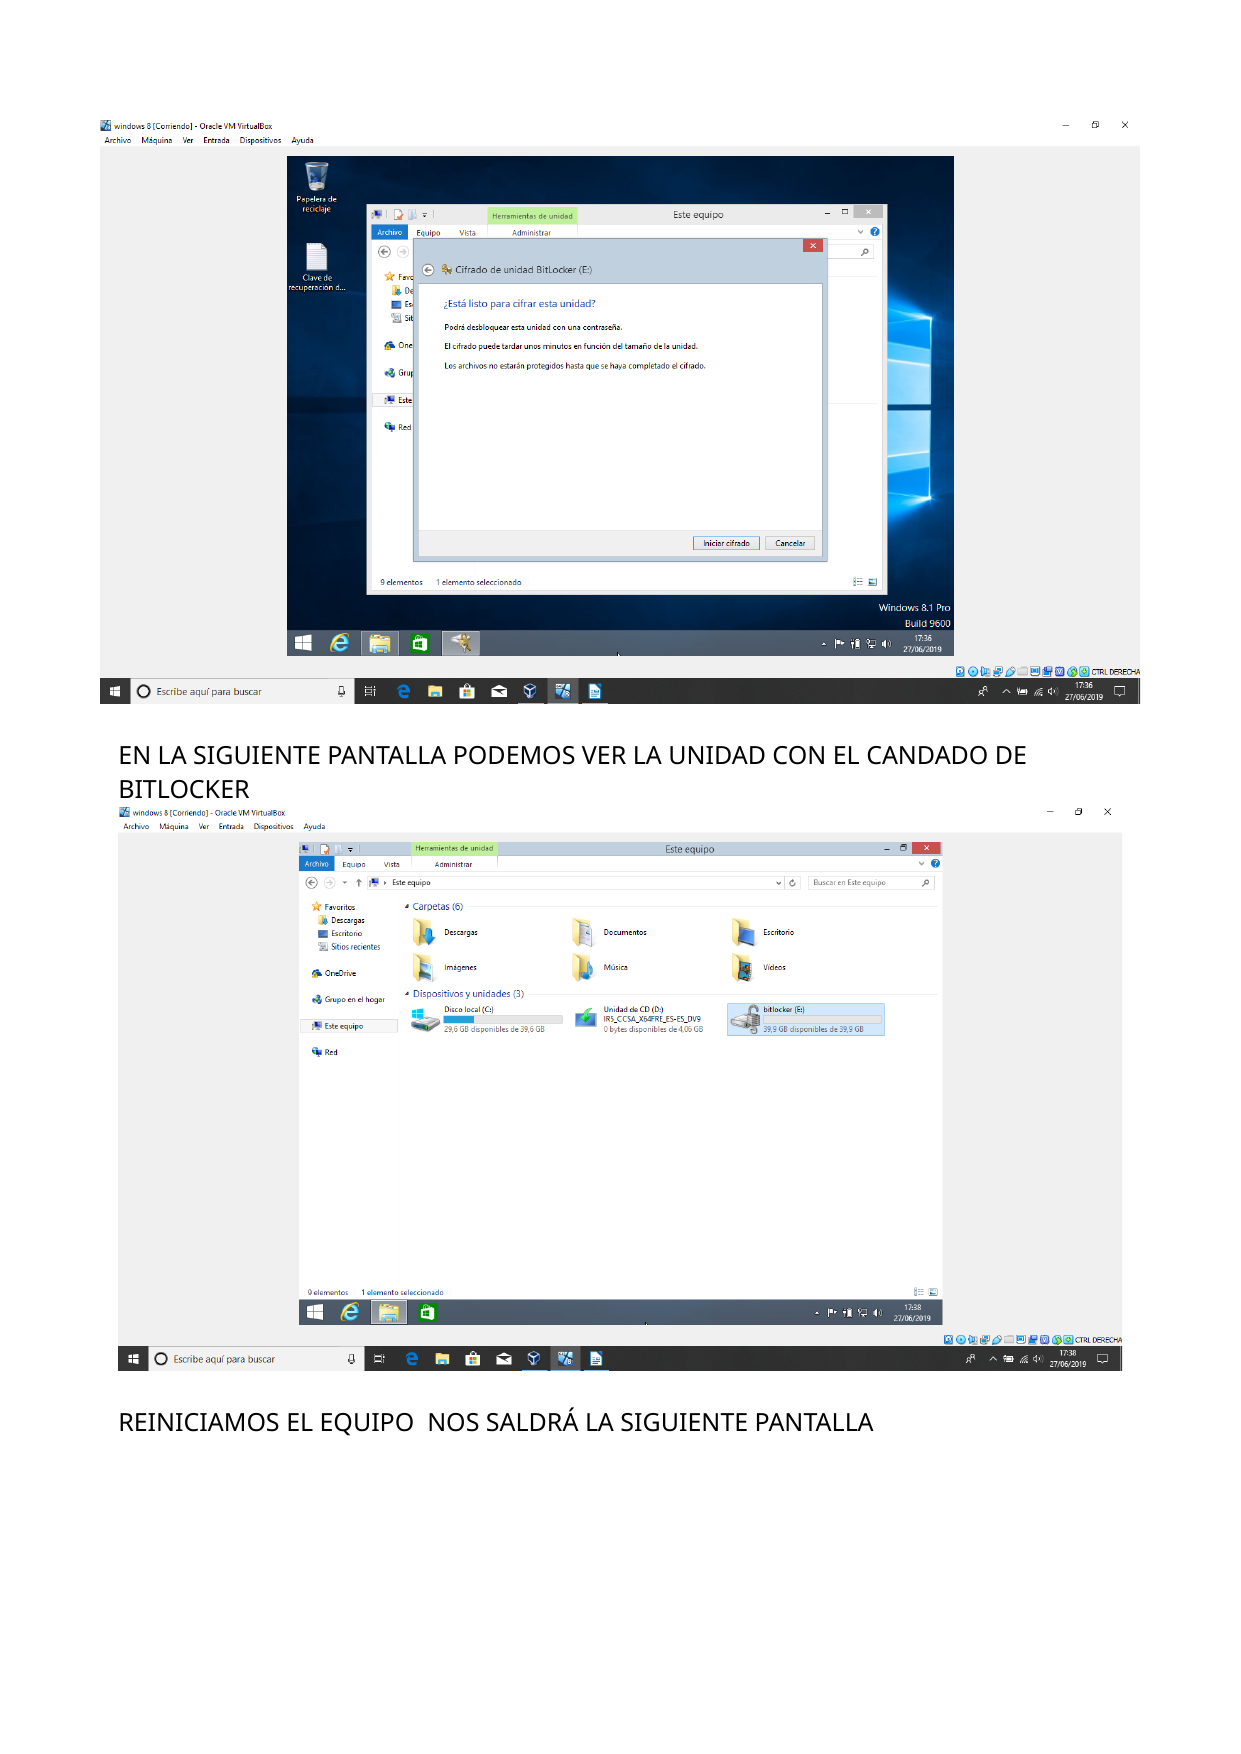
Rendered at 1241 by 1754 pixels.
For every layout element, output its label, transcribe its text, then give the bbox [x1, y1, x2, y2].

text REINICIAMOS EL EQUIPO NOS SALDRÁ LA SIGUIENTE PANTALLA [118, 1404, 1122, 1438]
picture [118, 805, 1123, 1371]
picture [100, 118, 1141, 704]
text EN LA SIGUIENTE PANTALLA PODEMOS VER LA UNIDAD CON EL CANDADO DE BITLOCKER [118, 737, 1122, 805]
